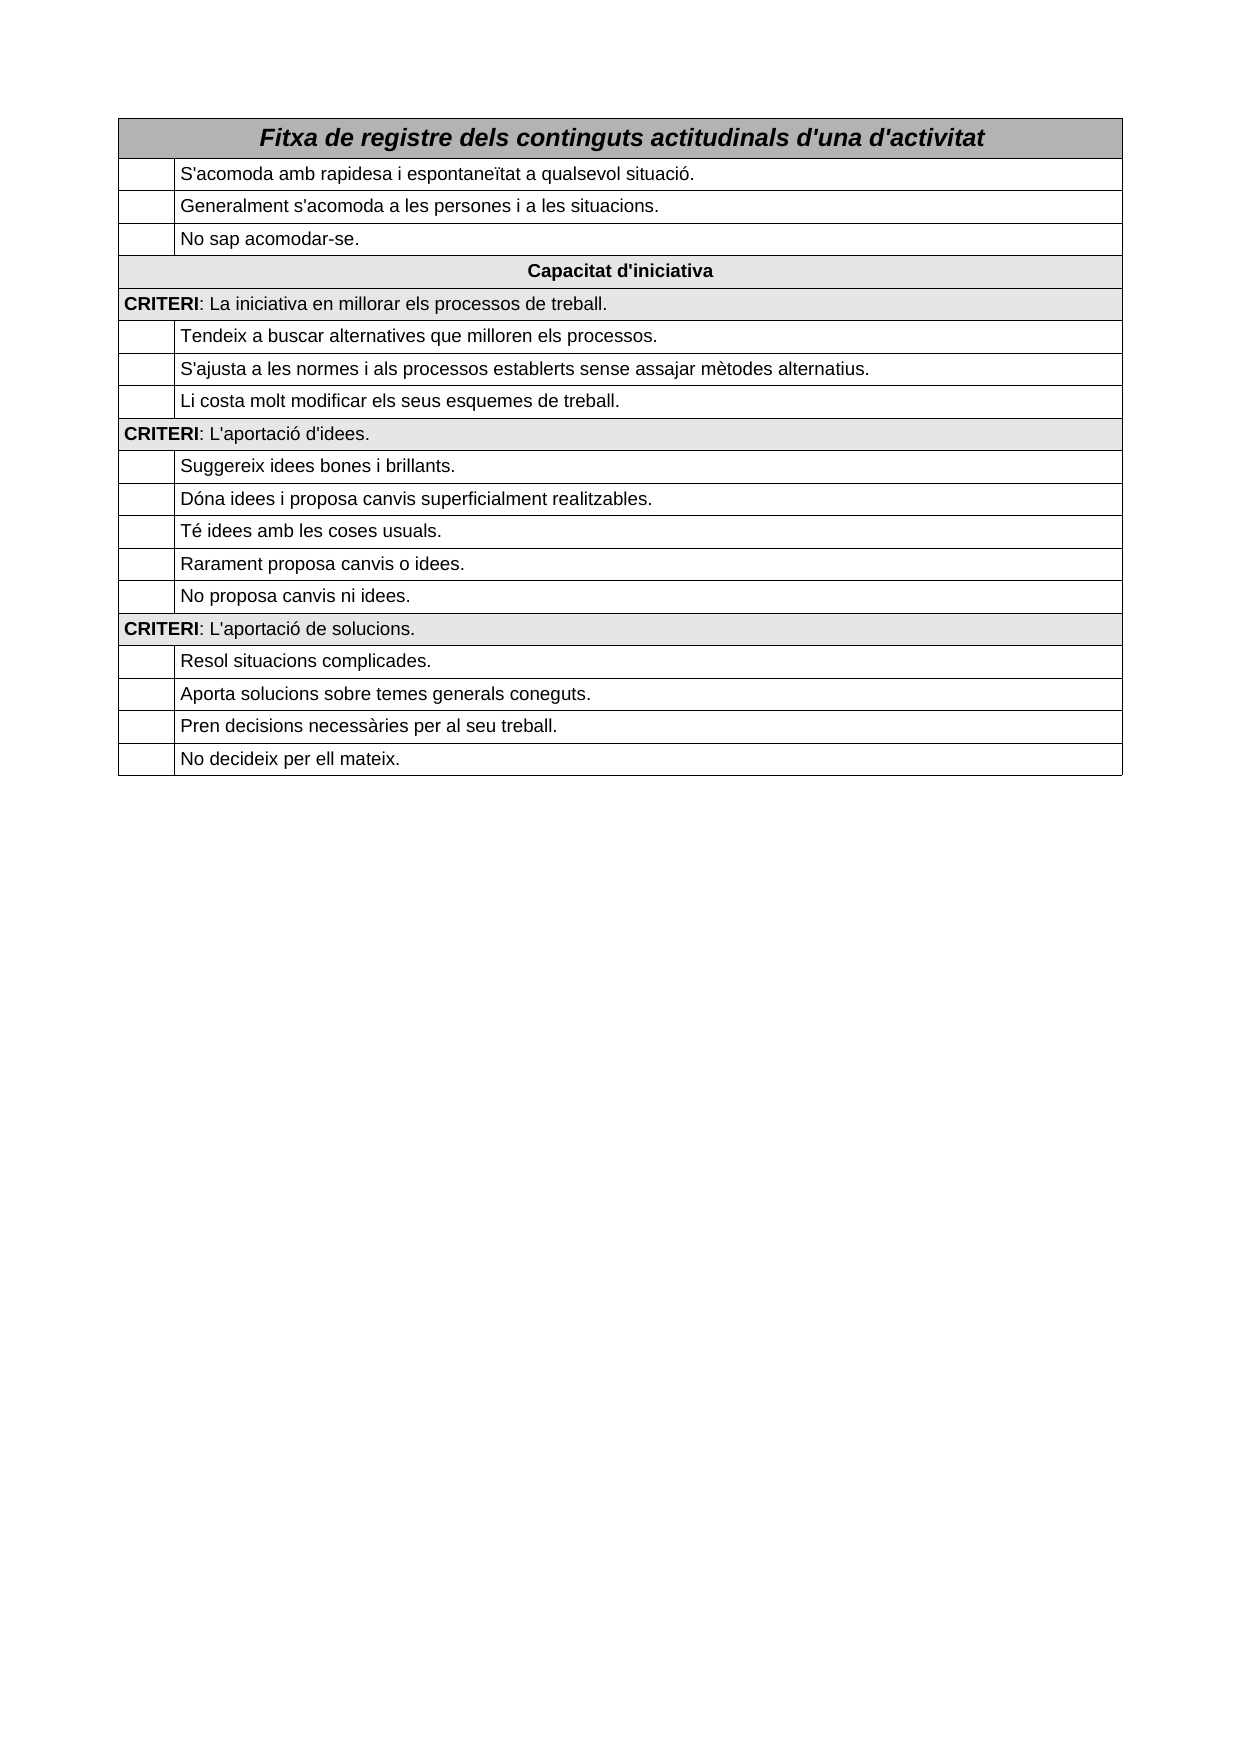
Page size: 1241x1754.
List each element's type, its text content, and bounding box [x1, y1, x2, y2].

table_cell No sap acomodar-se. [175, 224, 1122, 255]
table_cell [119, 321, 174, 353]
table_cell [119, 679, 174, 710]
table_cell [119, 484, 174, 515]
table_cell CRITERI: L'aportació de solucions. [119, 614, 1122, 645]
table_cell [119, 191, 174, 223]
table_cell Rarament proposa canvis o idees. [175, 549, 1122, 580]
table_cell S'ajusta a les normes i als processos establerts sense assajar mètodes alternatius. [175, 354, 1122, 385]
table_cell No proposa canvis ni idees. [175, 581, 1122, 613]
table_cell [119, 516, 174, 548]
table_cell CRITERI: L'aportació d'idees. [119, 419, 1122, 450]
table_cell Generalment s'acomoda a les persones i a les situacions. [175, 191, 1122, 223]
table_cell Li costa molt modificar els seus esquemes de treball. [175, 386, 1122, 418]
table_header Fitxa de registre dels continguts actitudinals d'una d'activitat [119, 119, 1122, 158]
table_cell Té idees amb les coses usuals. [175, 516, 1122, 548]
table_cell Capacitat d'iniciativa [119, 256, 1122, 288]
table_cell [119, 451, 174, 483]
table_cell Dóna idees i proposa canvis superficialment realitzables. [175, 484, 1122, 515]
table_cell [119, 581, 174, 613]
table_cell Suggereix idees bones i brillants. [175, 451, 1122, 483]
table_cell [119, 354, 174, 385]
table_cell [119, 549, 174, 580]
table_cell [119, 744, 174, 775]
table_cell [119, 646, 174, 678]
table_cell S'acomoda amb rapidesa i espontaneïtat a qualsevol situació. [175, 159, 1122, 190]
table_cell Pren decisions necessàries per al seu treball. [175, 711, 1122, 743]
table_cell [119, 711, 174, 743]
table_cell [119, 159, 174, 190]
table_cell No decideix per ell mateix. [175, 744, 1122, 775]
table_cell CRITERI: La iniciativa en millorar els processos de treball. [119, 289, 1122, 320]
table_cell Resol situacions complicades. [175, 646, 1122, 678]
table_cell [119, 386, 174, 418]
table_cell Tendeix a buscar alternatives que milloren els processos. [175, 321, 1122, 353]
table_cell [119, 224, 174, 255]
table_cell Aporta solucions sobre temes generals coneguts. [175, 679, 1122, 710]
